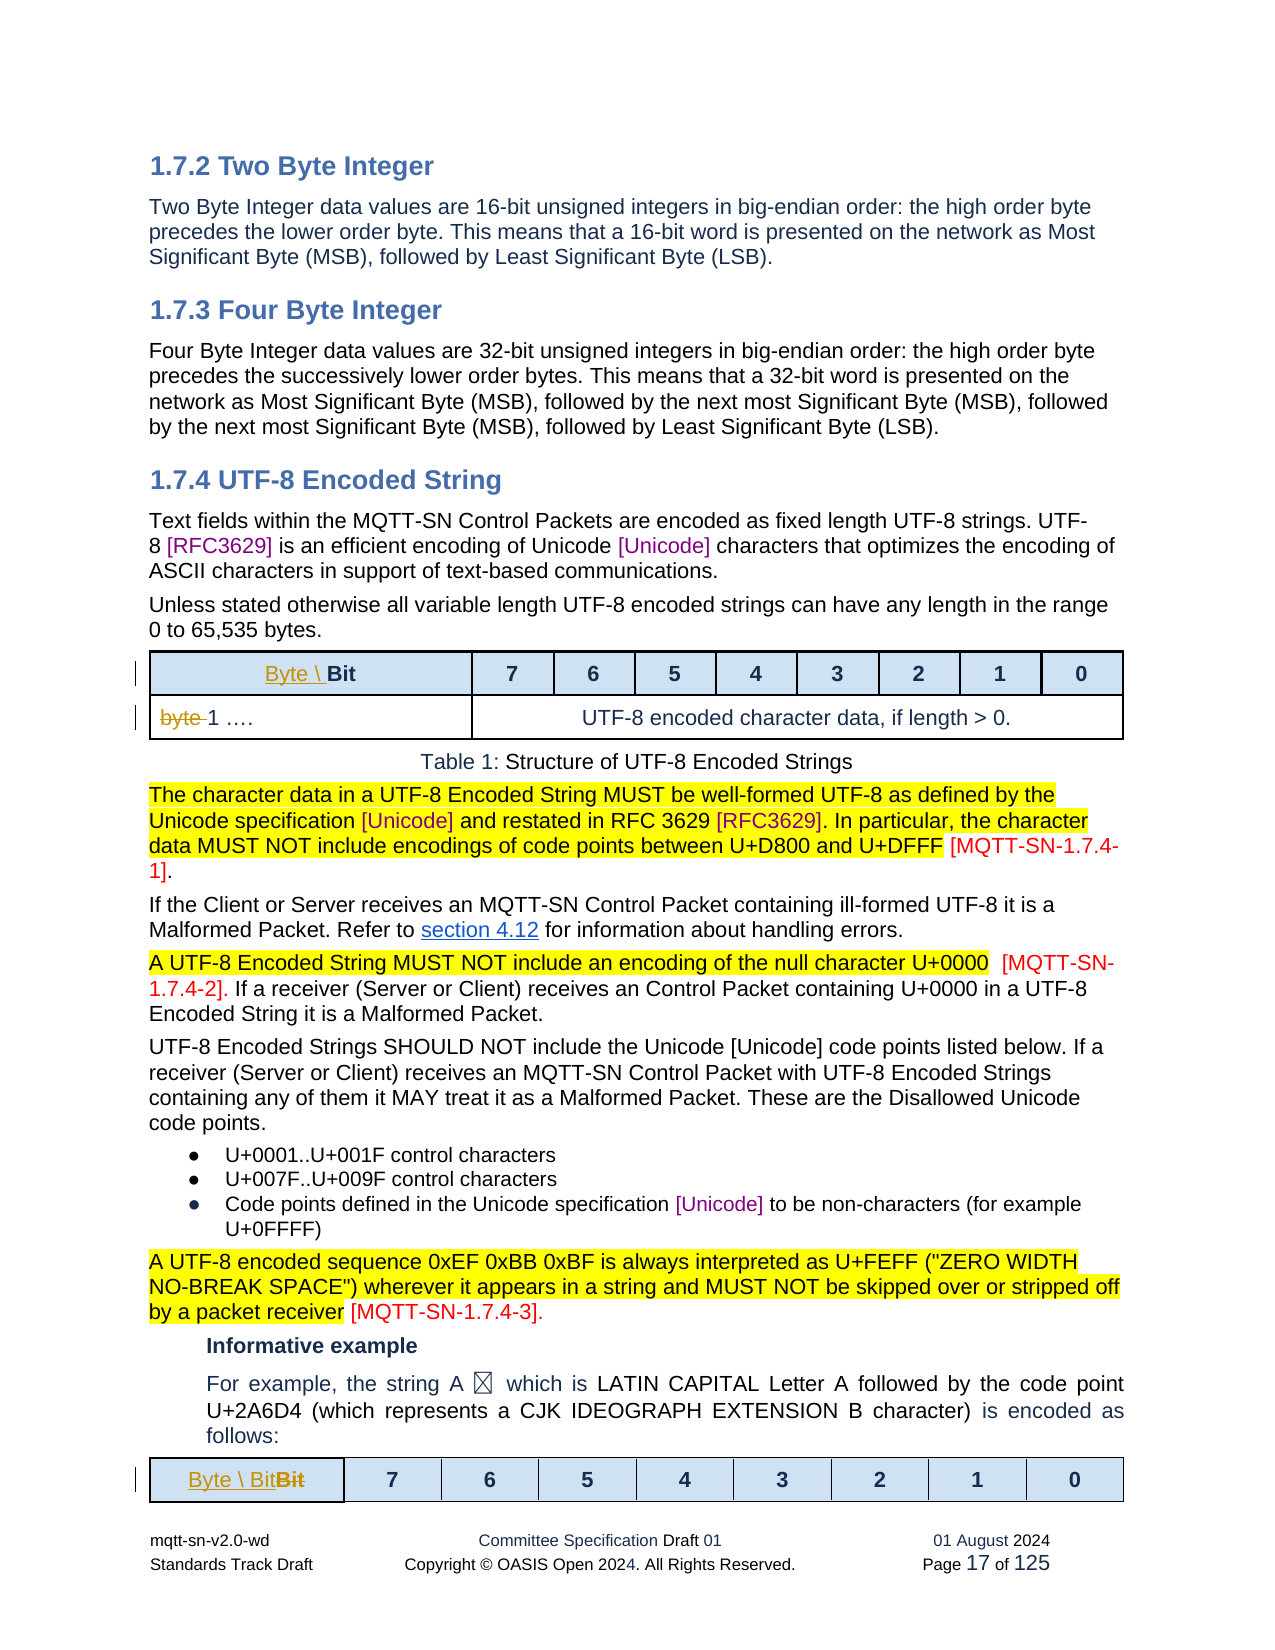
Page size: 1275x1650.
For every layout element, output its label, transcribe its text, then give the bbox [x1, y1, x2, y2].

text The character data in a UTF-8 Encoded String MUST be well-formed UTF-8 as defined by the Unicode specification [Unicode] and restated in RFC 3629 [RFC3629]. In particular, the character data MUST NOT include encodings of code points between U+D800 and U+DFFF [MQTT-SN-1.7.4-1]. [148, 782, 1124, 883]
table_header 5 [539, 1458, 636, 1501]
table_header 4 [717, 653, 796, 694]
table_header 1 [961, 653, 1040, 694]
text Text fields within the MQTT-SN Control Packets are encoded as fixed length UTF-8 strings. UTF-8 [RFC3629] is an efficient encoding of Unicode [Unicode] characters that optimizes the encoding of ASCII characters in support of text-based communications. [148, 508, 1124, 583]
table_header 2 [880, 653, 959, 694]
text Unless stated otherwise all variable length UTF-8 encoded strings can have any length in the range 0 to 65,535 bytes. [148, 592, 1124, 642]
subtitle 1.7.3 Four Byte Integer [150, 294, 1124, 326]
text Two Byte Integer data values are 16-bit unsigned integers in big-endian order: the high order byte precedes the lower order byte. This means that a 16-bit word is presented on the network as Most Significant Byte (MSB), followed by Least Significant Byte (LSB). [148, 194, 1124, 269]
subtitle 1.7.4 UTF-8 Encoded String [150, 464, 1124, 495]
table_header 4 [636, 1458, 734, 1501]
table_header 0 [1026, 1458, 1123, 1501]
text Informative example [206, 1333, 1124, 1358]
table_header 3 [798, 653, 878, 694]
table_header 1 [929, 1458, 1026, 1501]
text A UTF-8 Encoded String MUST NOT include an encoding of the null character U+0000 [MQTT-SN-1.7.4-2]. If a receiver (Server or Client) receives an Control Packet containing U+0000 in a UTF-8 Encoded String it is a Malformed Packet. [544, 950, 1124, 1026]
table_cell 1 …. [151, 696, 471, 738]
text Table 1: Structure of UTF-8 Encoded Strings [148, 749, 1124, 774]
text For example, the string A𪛔 which is LATIN CAPITAL Letter A followed by the code point U+2A6D4 (which represents a CJK IDEOGRAPH EXTENSION B character) is encoded as follows: [206, 1366, 1124, 1448]
list Code points defined in the Unicode specification [Unicode] to be non-characters (for example U+0FFFF) [187, 1191, 1125, 1240]
text Four Byte Integer data values are 32-bit unsigned integers in big-endian order: the high order byte precedes the successively lower order bytes. This means that a 32-bit word is presented on the network as Most Significant Byte (MSB), followed by the next most Significant Byte (MSB), followed by the next most Significant Byte (MSB), followed by Least Significant Byte (LSB). [148, 338, 1124, 439]
table_cell UTF-8 encoded character data, if length > 0. [473, 696, 1122, 738]
text A UTF-8 Encoded String MUST NOT include an encoding of the null character U+0000 [MQTT-SN-1.7.4-2]. If a receiver (Server or Client) receives an Control Packet containing U+0000 in a UTF-8 Encoded String it is a Malformed Packet. [148, 950, 989, 1026]
text If the Client or Server receives an MQTT-SN Control Packet containing ill-formed UTF-8 it is a Malformed Packet. Refer to section 4.12 for information about handling errors. [148, 891, 1124, 942]
table_header Byte \ Bit [151, 1459, 343, 1501]
table_header 7 [345, 1458, 442, 1501]
table_header 0 [1043, 653, 1122, 694]
list U+007F..U+009F control characters [187, 1167, 1125, 1191]
table_header 3 [734, 1458, 831, 1501]
subtitle 1.7.2 Two Byte Integer [150, 150, 1124, 181]
table_header 5 [636, 653, 715, 694]
list U+0001..U+001F control characters [187, 1143, 1125, 1167]
table_header 6 [555, 653, 634, 694]
text UTF-8 Encoded Strings SHOULD NOT include the Unicode [Unicode] code points listed below. If a receiver (Server or Client) receives an MQTT-SN Control Packet with UTF-8 Encoded Strings containing any of them it MAY treat it as a Malformed Packet. These are the Disallowed Unicode code points. [148, 1034, 1124, 1135]
table_header Byte \ Bit [151, 653, 471, 694]
table_header 7 [473, 653, 553, 694]
table_header 6 [442, 1458, 539, 1501]
text A UTF-8 encoded sequence 0xEF 0xBB 0xBF is always interpreted as U+FEFF ("ZERO WIDTH NO-BREAK SPACE") wherever it appears in a string and MUST NOT be skipped over or stripped off by a packet receiver [MQTT-SN-1.7.4-3]. [148, 1249, 1124, 1324]
table_header 2 [831, 1458, 929, 1501]
